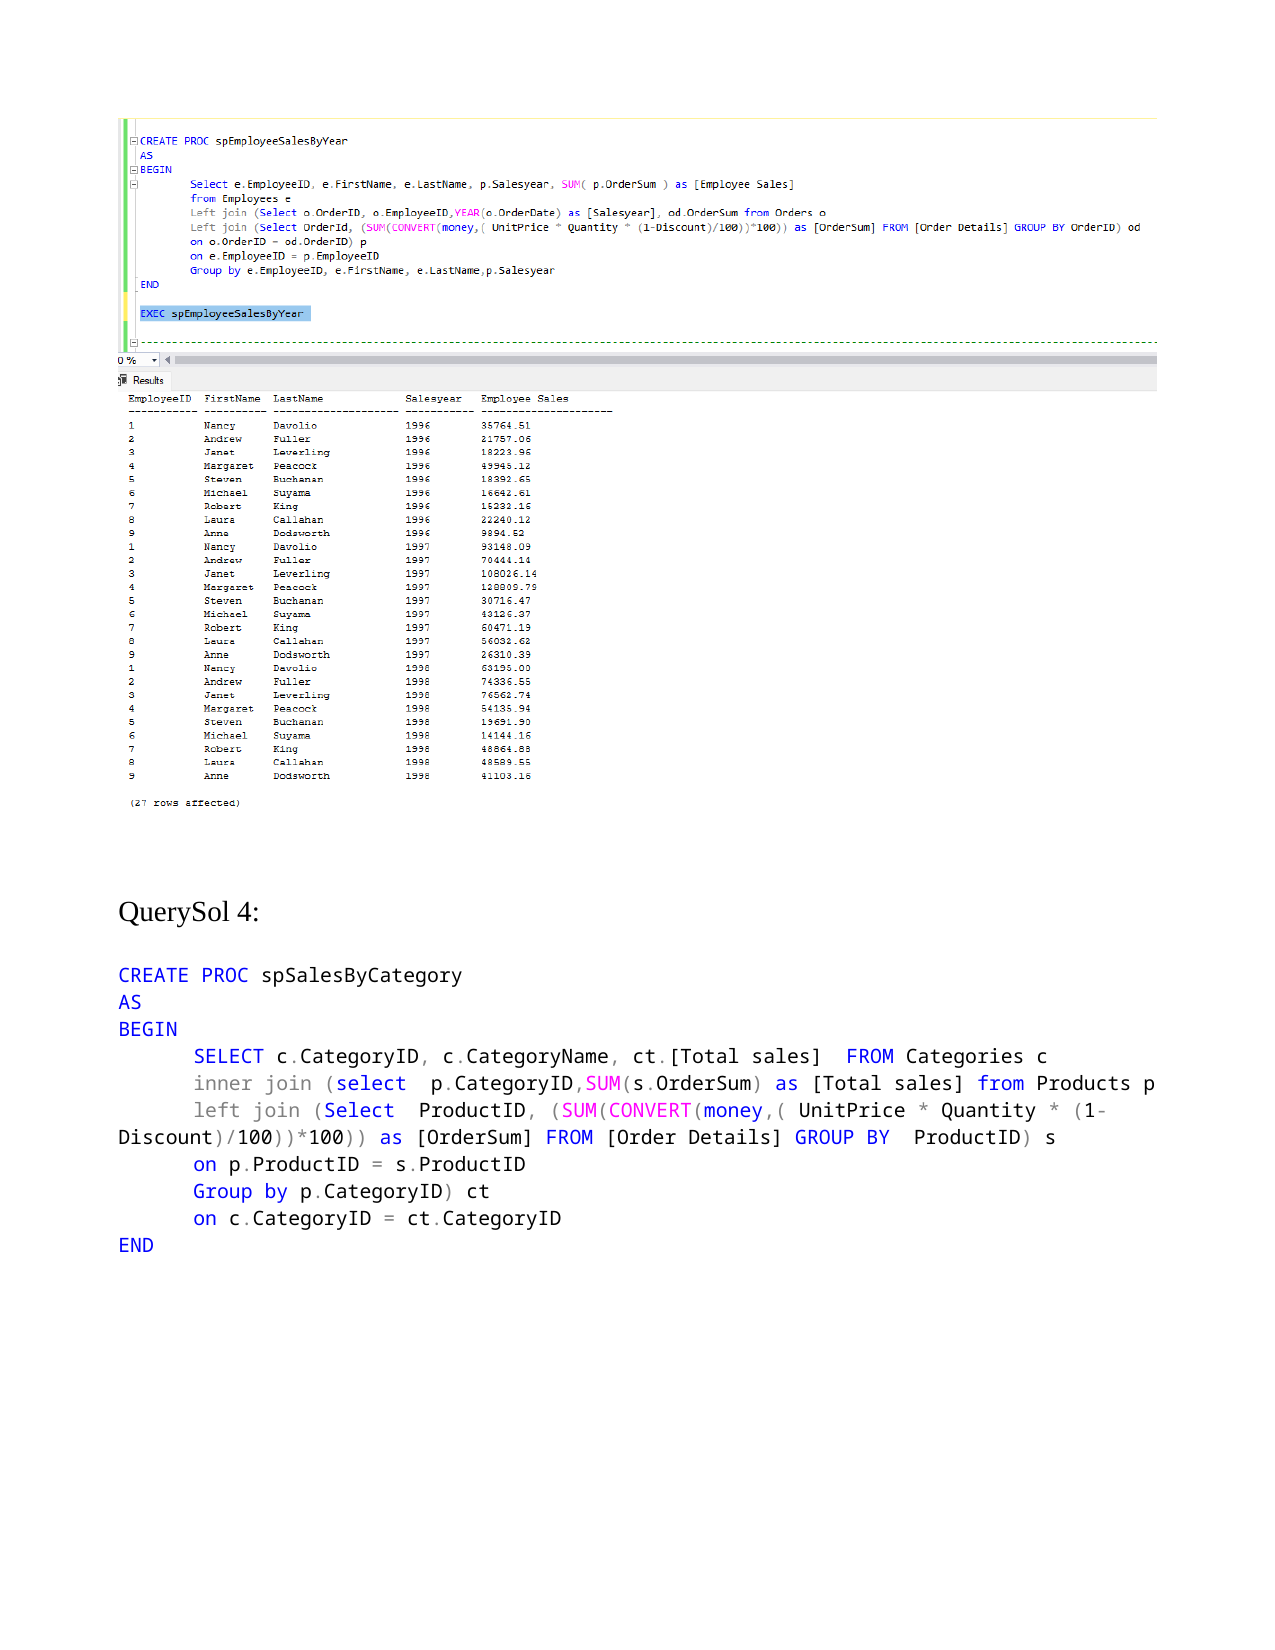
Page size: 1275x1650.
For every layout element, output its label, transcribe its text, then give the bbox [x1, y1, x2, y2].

text on p.ProductID = s.ProductID [118, 1150, 1157, 1177]
text CREATE PROC spSalesByCategory [118, 961, 1157, 988]
text END [118, 1231, 1157, 1258]
text BEGIN [118, 1015, 1157, 1042]
text on c.CategoryID = ct.CategoryID [118, 1204, 1157, 1231]
text inner join (select p.CategoryID,SUM(s.OrderSum) as [Total sales] from Products p [118, 1069, 1157, 1096]
text Group by p.CategoryID) ct [118, 1177, 1157, 1204]
text left join (Select ProductID, (SUM(CONVERT(money,( UnitPrice * Quantity * (1-Discount)/100))*100)) as [OrderSum] FROM [Order Details] GROUP BY ProductID) s [118, 1096, 1157, 1150]
text QuerySol 4: [118, 894, 1157, 928]
text AS [118, 988, 1157, 1015]
text SELECT c.CategoryID, c.CategoryName, ct.[Total sales] FROM Categories c [118, 1042, 1157, 1069]
picture [118, 118, 1157, 827]
